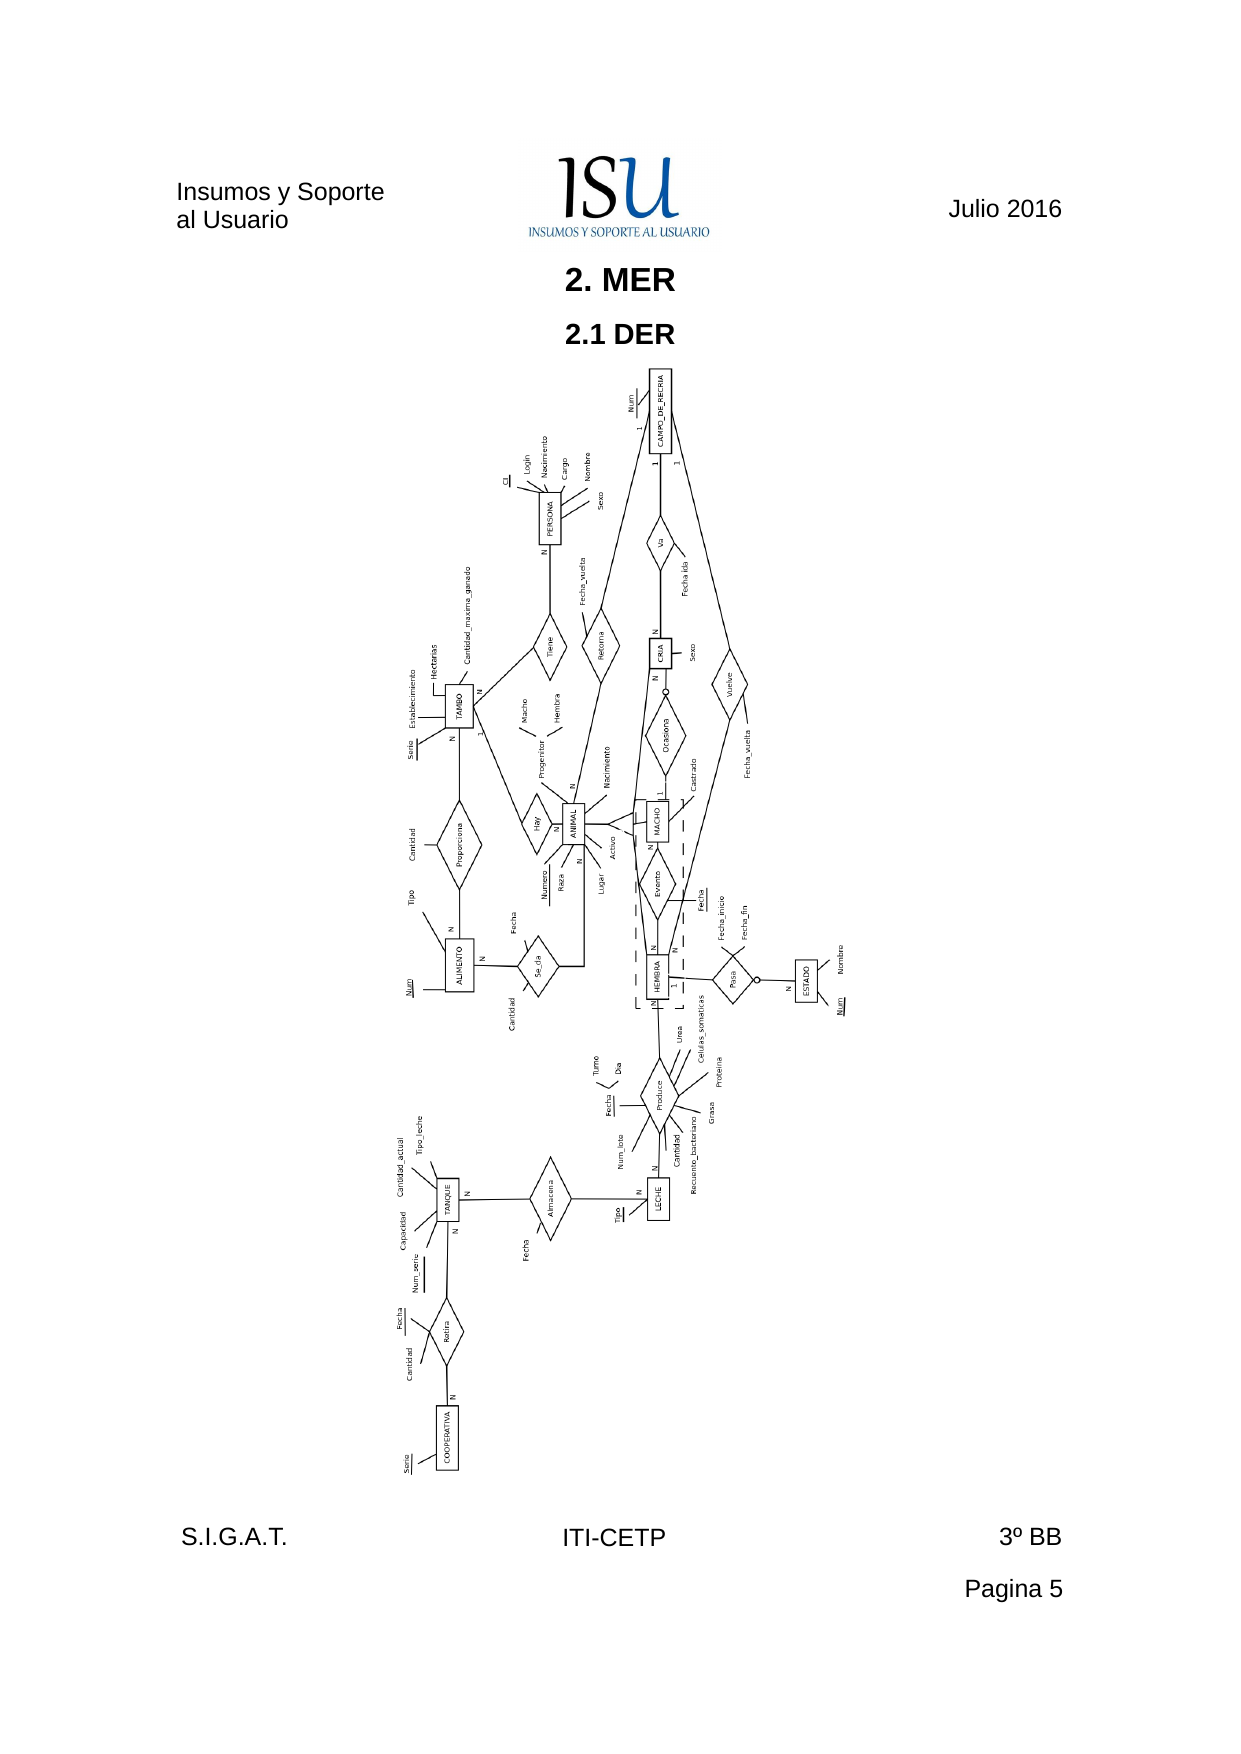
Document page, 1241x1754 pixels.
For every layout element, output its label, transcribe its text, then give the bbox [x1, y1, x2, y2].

text 2. MER [177, 260, 1063, 298]
text 2.1 DER [177, 317, 1063, 351]
picture [517, 138, 723, 252]
picture [388, 367, 852, 1480]
